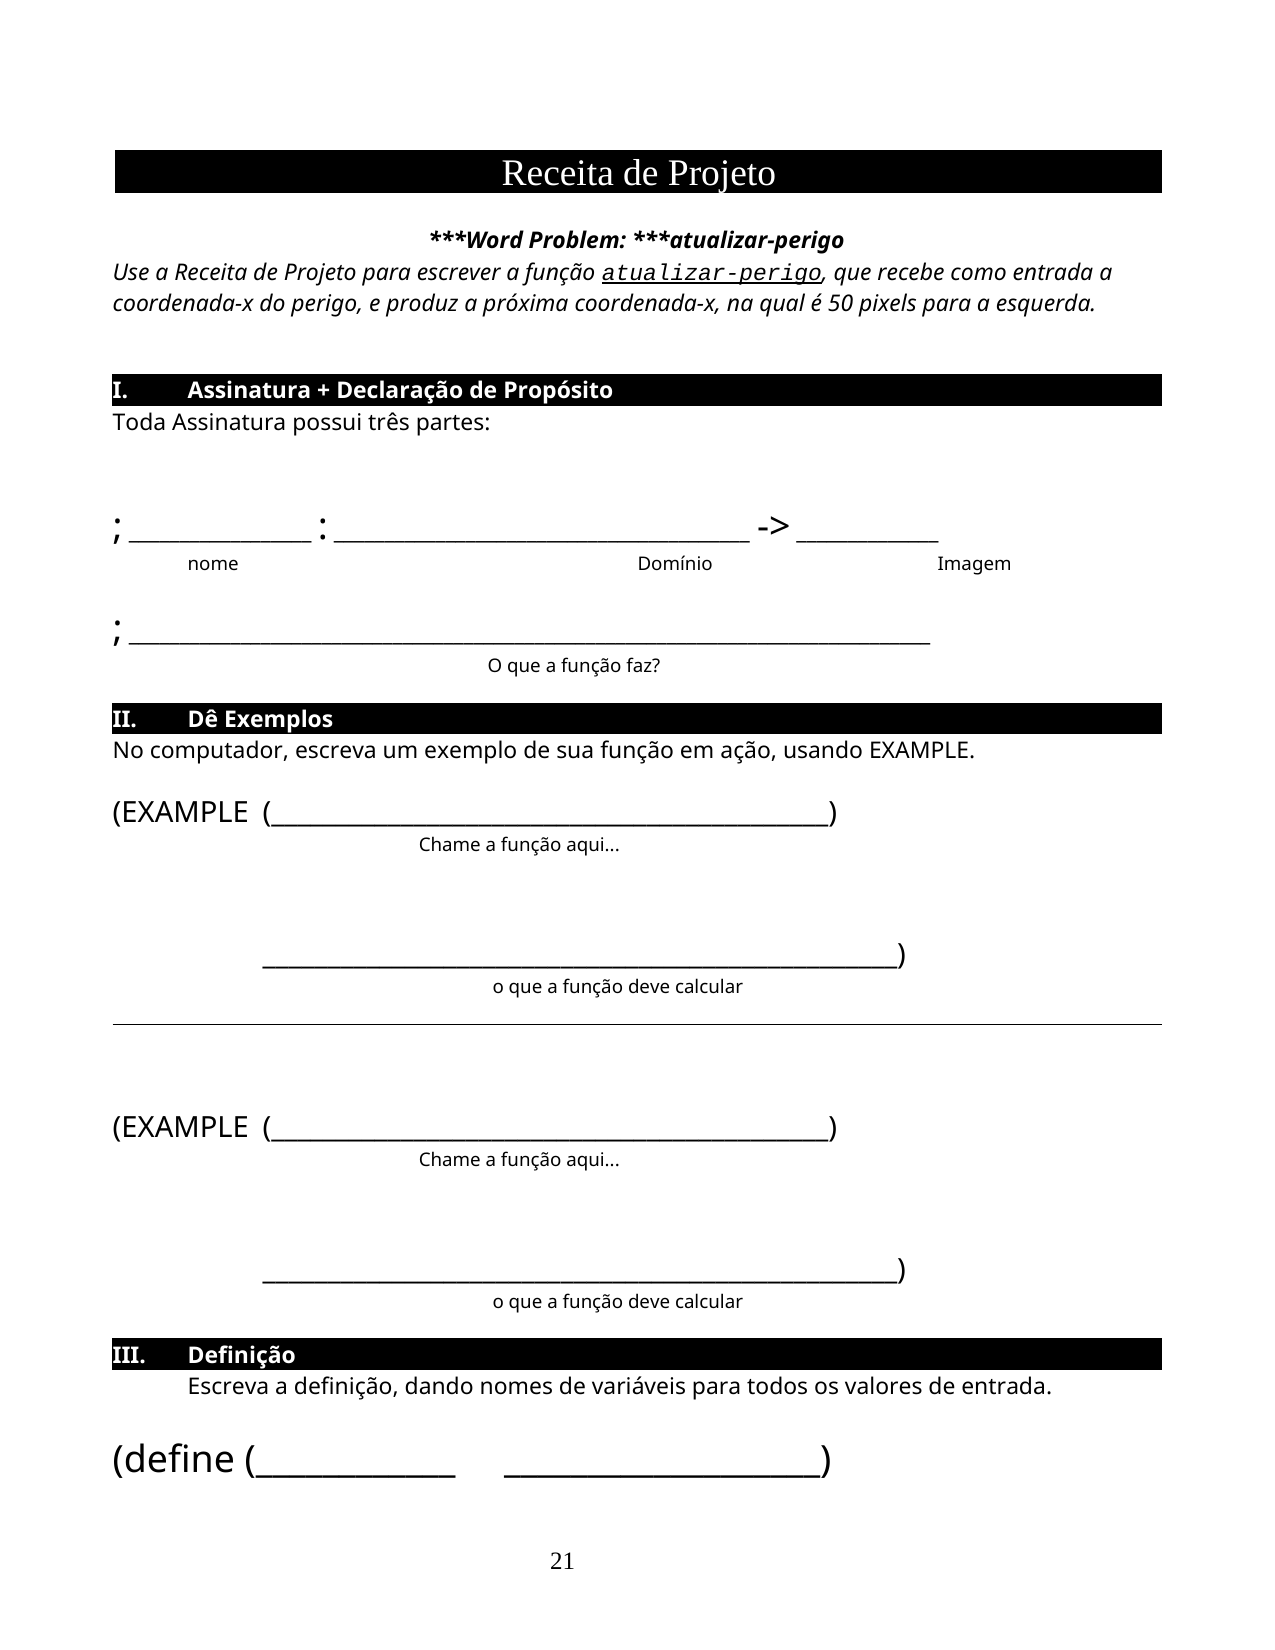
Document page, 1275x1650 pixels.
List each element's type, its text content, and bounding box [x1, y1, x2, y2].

text (EXAMPLE (___________________________________________) [112, 792, 1162, 831]
text Chame a função aqui... [337, 831, 1162, 857]
text ***Word Problem: ***atualizar-perigo [112, 224, 1162, 256]
text ; __________________ : _________________________________________ -> ______________ [112, 499, 1162, 551]
subtitle Dê Exemplos [112, 703, 1162, 734]
text Use a Receita de Projeto para escrever a função atualizar-perigo, que recebe como entrada a coordenada-x do perigo, e produz a próxima coordenada-x, na qual é 50 pixels para a esquerda. [112, 256, 1162, 318]
text _________________________________________________) [187, 1248, 1162, 1288]
text (EXAMPLE (___________________________________________) [112, 1107, 1162, 1146]
list Escreva a definição, dando nomes de variáveis para todos os valores de entrada. [150, 1370, 1162, 1401]
text Toda Assinatura possui três partes: [112, 406, 1162, 437]
text o que a função deve calcular [487, 973, 1162, 998]
text No computador, escreva um exemplo de sua função em ação, usando EXAMPLE. [112, 734, 1162, 766]
text Chame a função aqui... [337, 1146, 1162, 1172]
subtitle Receita de Projeto [115, 150, 1162, 193]
text ; _______________________________________________________________________________ [112, 602, 1162, 653]
subtitle Assinatura + Declaração de Propósito [112, 374, 1162, 406]
subtitle Definição [112, 1338, 1162, 1370]
text O que a função faz? [112, 653, 1162, 678]
text nome Domínio Imagem [112, 551, 1162, 576]
text (define (____________ ___________________) [112, 1432, 1162, 1483]
text o que a função deve calcular [487, 1288, 1162, 1313]
text _________________________________________________) [187, 933, 1162, 973]
